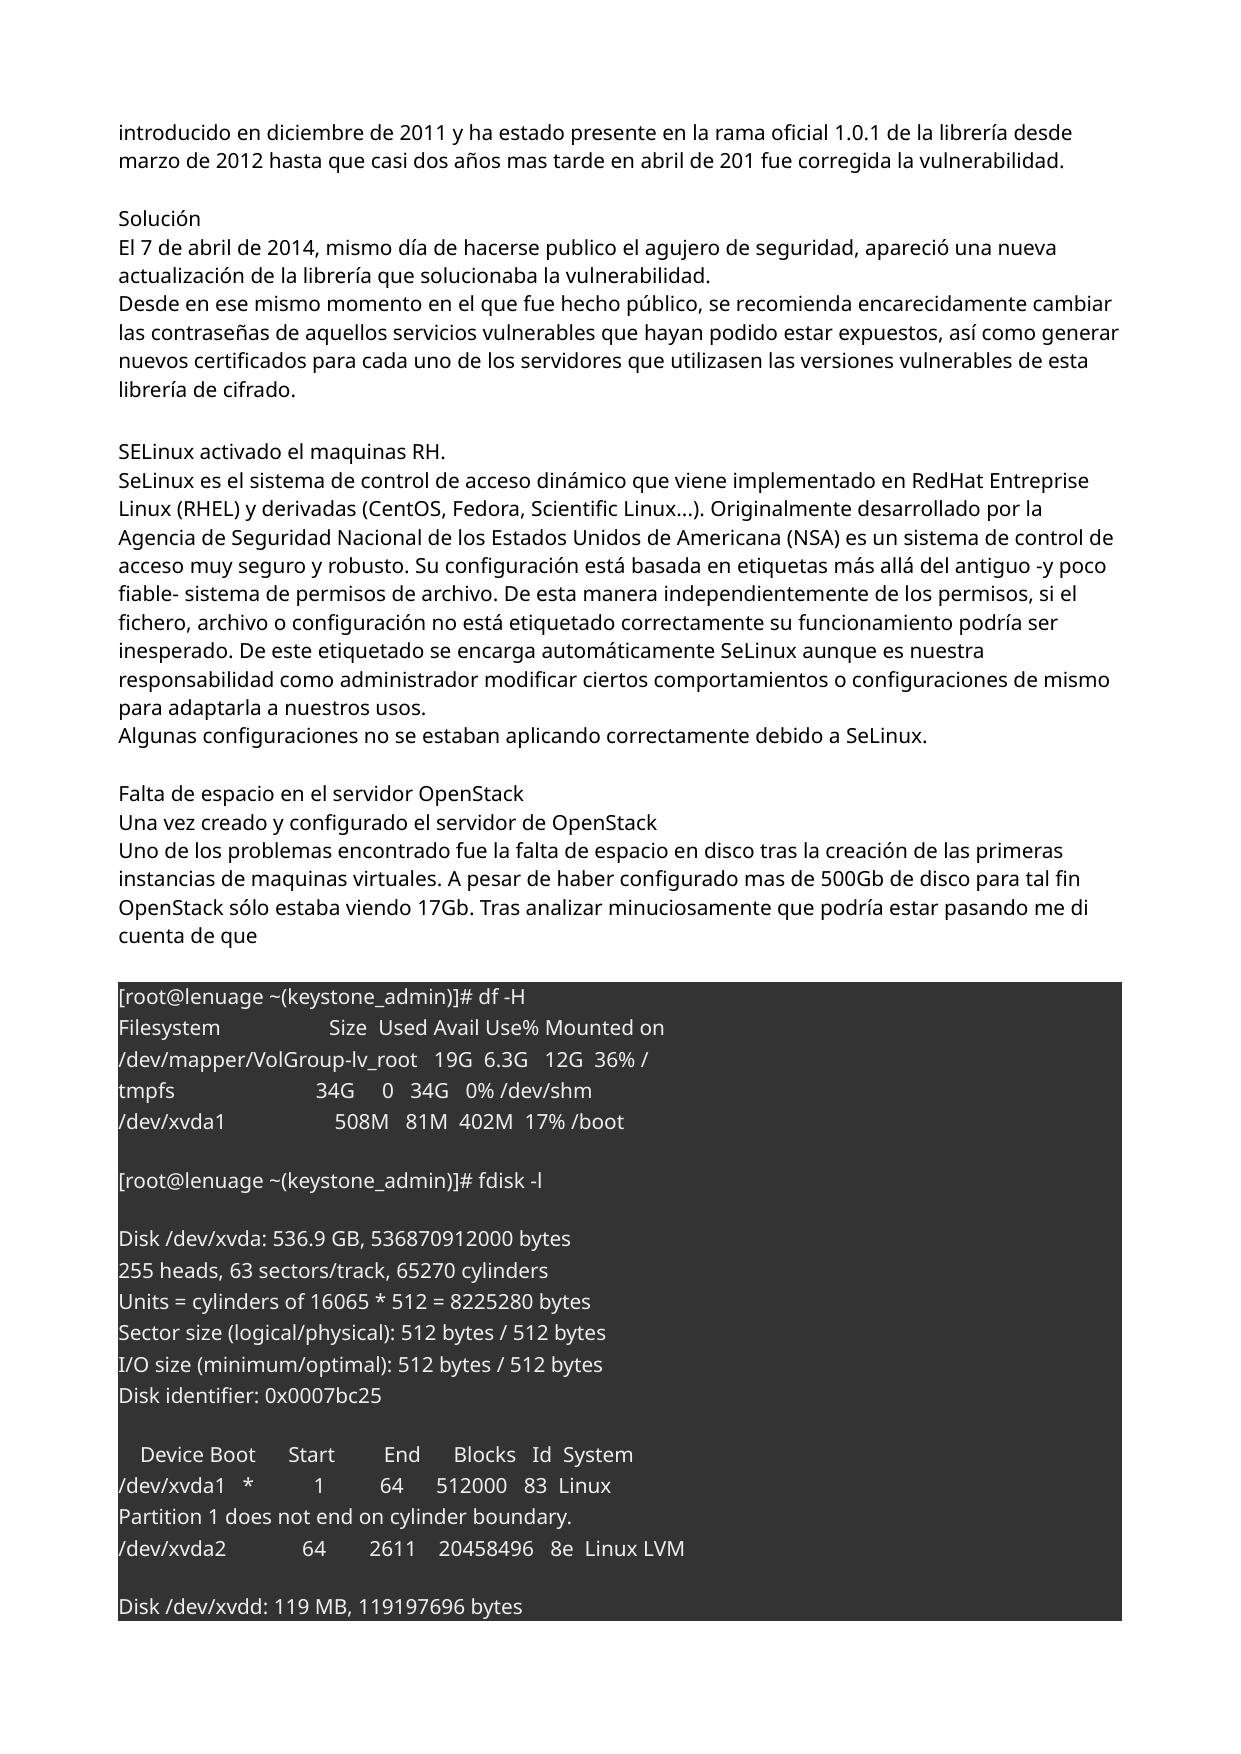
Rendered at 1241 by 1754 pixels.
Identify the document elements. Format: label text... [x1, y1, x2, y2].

text Falta de espacio en el servidor OpenStack [118, 779, 1122, 808]
text Partition 1 does not end on cylinder boundary. [118, 1502, 1122, 1531]
text Disk /dev/xvdd: 119 MB, 119197696 bytes [118, 1592, 1122, 1621]
text Algunas configuraciones no se estaban aplicando correctamente debido a SeLinux. [118, 722, 1122, 750]
text Filesystem Size Used Avail Use% Mounted on [118, 1013, 1122, 1042]
text tmpfs 34G 0 34G 0% /dev/shm [118, 1076, 1122, 1104]
text I/O size (minimum/optimal): 512 bytes / 512 bytes [118, 1350, 1122, 1378]
text Units = cylinders of 16065 * 512 = 8225280 bytes [118, 1287, 1122, 1316]
text [root@lenuage ~(keystone_admin)]# df -H [118, 982, 1122, 1010]
text El 7 de abril de 2014, mismo día de hacerse publico el agujero de seguridad, apareció una nueva actualización de la librería que solucionaba la vulnerabilidad. [118, 233, 1122, 289]
text introducido en diciembre de 2011 y ha estado presente en la rama oficial 1.0.1 de la librería desde marzo de 2012 hasta que casi dos años mas tarde en abril de 201 fue corregida la vulnerabilidad. [118, 118, 1122, 175]
text Uno de los problemas encontrado fue la falta de espacio en disco tras la creación de las primeras instancias de maquinas virtuales. A pesar de haber configurado mas de 500Gb de disco para tal fin OpenStack sólo estaba viendo 17Gb. Tras analizar minuciosamente que podría estar pasando me di cuenta de que [118, 836, 1122, 950]
text /dev/xvda1 * 1 64 512000 83 Linux [118, 1471, 1122, 1499]
text /dev/xvda1 508M 81M 402M 17% /boot [118, 1107, 1122, 1136]
text Una vez creado y configurado el servidor de OpenStack [118, 808, 1122, 836]
text SeLinux es el sistema de control de acceso dinámico que viene implementado en RedHat Entreprise Linux (RHEL) y derivadas (CentOS, Fedora, Scientific Linux...). Originalmente desarrollado por la Agencia de Seguridad Nacional de los Estados Unidos de Americana (NSA) es un sistema de control de acceso muy seguro y robusto. Su configuración está basada en etiquetas más allá del antiguo -y poco fiable- sistema de permisos de archivo. De esta manera independientemente de los permisos, si el fichero, archivo o configuración no está etiquetado correctamente su funcionamiento podría ser inesperado. De este etiquetado se encarga automáticamente SeLinux aunque es nuestra responsabilidad como administrador modificar ciertos comportamientos o configuraciones de mismo para adaptarla a nuestros usos. [118, 466, 1122, 722]
text Disk /dev/xvda: 536.9 GB, 536870912000 bytes [118, 1224, 1122, 1253]
text Sector size (logical/physical): 512 bytes / 512 bytes [118, 1318, 1122, 1347]
text Disk identifier: 0x0007bc25 [118, 1381, 1122, 1410]
text 255 heads, 63 sectors/track, 65270 cylinders [118, 1256, 1122, 1284]
text Desde en ese mismo momento en el que fue hecho público, se recomienda encarecidamente cambiar las contraseñas de aquellos servicios vulnerables que hayan podido estar expuestos, así como generar nuevos certificados para cada uno de los servidores que utilizasen las versiones vulnerables de esta librería de cifrado. [118, 289, 1122, 403]
text SELinux activado el maquinas RH. [118, 437, 1122, 466]
text Device Boot Start End Blocks Id System [118, 1440, 1122, 1468]
text /dev/mapper/VolGroup-lv_root 19G 6.3G 12G 36% / [118, 1045, 1122, 1073]
text [root@lenuage ~(keystone_admin)]# fdisk -l [118, 1166, 1122, 1194]
text /dev/xvda2 64 2611 20458496 8e Linux LVM [118, 1534, 1122, 1562]
text Solución [118, 204, 1122, 233]
